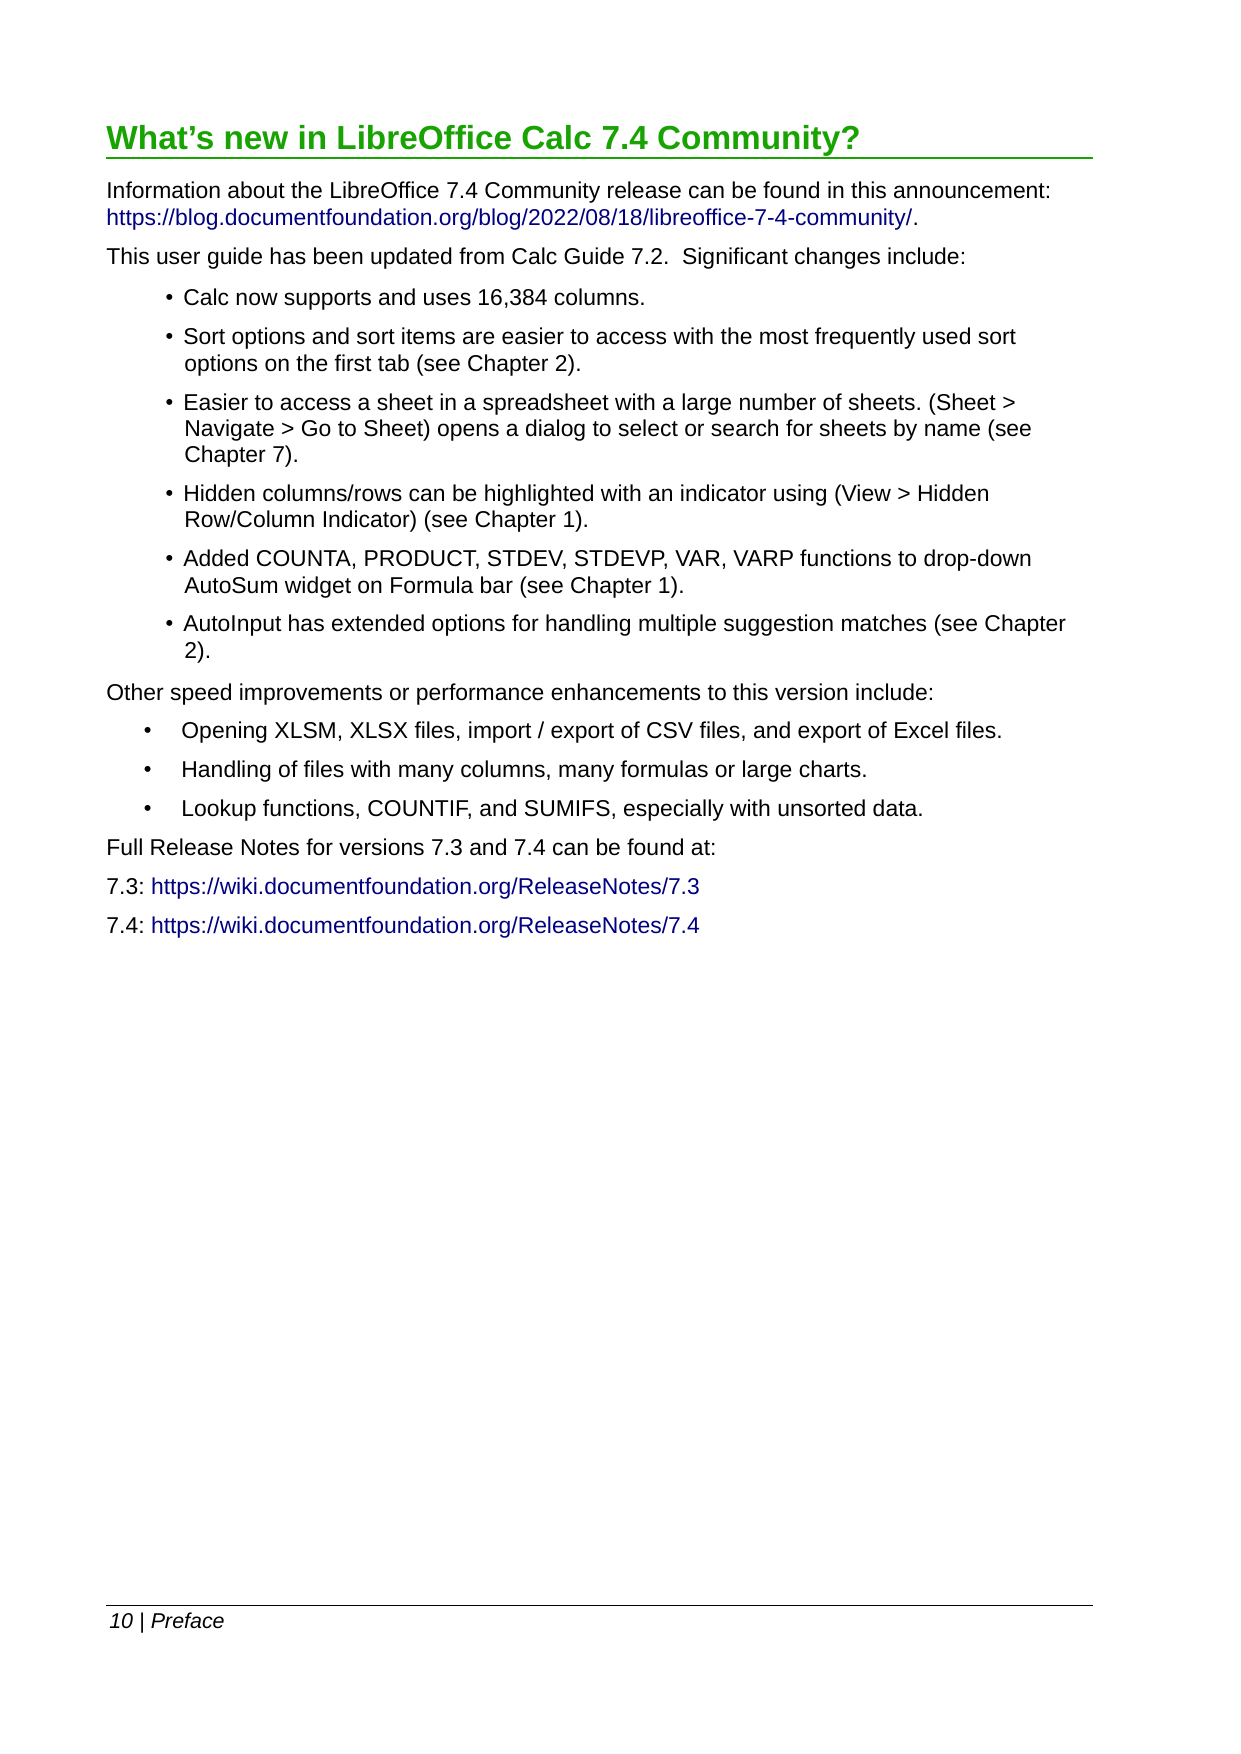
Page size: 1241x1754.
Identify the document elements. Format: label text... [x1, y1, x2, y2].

text 7.4: https://wiki.documentfoundation.org/ReleaseNotes/7.4 [106, 912, 1093, 938]
text Full Release Notes for versions 7.3 and 7.4 can be found at: [106, 834, 1093, 860]
list Added COUNTA, PRODUCT, STDEV, STDEVP, VAR, VARP functions to drop-down AutoSum widget on Formula bar (see Chapter 1). [162, 542, 1093, 598]
list Sort options and sort items are easier to access with the most frequently used sort options on the first tab (see Chapter 2). [162, 320, 1093, 376]
list Hidden columns/rows can be highlighted with an indicator using (View > Hidden Row/Column Indicator) (see Chapter 1). [162, 477, 1093, 533]
text Other speed improvements or performance enhancements to this version include: [106, 678, 1093, 705]
text Information about the LibreOffice 7.4 Community release can be found in this announcement: https://blog.documentfoundation.org/blog/2022/08/18/libreoffice-7-4-community/. [106, 177, 1093, 230]
list Easier to access a sheet in a spreadsheet with a large number of sheets. (Sheet > Navigate > Go to Sheet) opens a dialog to select or search for sheets by name (see Chapter 7). [162, 386, 1093, 467]
text 7.3: https://wiki.documentfoundation.org/ReleaseNotes/7.3 [106, 873, 1093, 899]
list AutoInput has extended options for handling multiple suggestion matches (see Chapter 2). [162, 607, 1093, 666]
list Opening XLSM, XLSX files, import / export of CSV files, and export of Excel files. [144, 717, 1093, 744]
subtitle What’s new in LibreOffice Calc 7.4 Community? [106, 118, 1093, 157]
list Lookup functions, COUNTIF, and SUMIFS, especially with unsorted data. [144, 795, 1093, 821]
list Handling of files with many columns, many formulas or large charts. [144, 756, 1093, 783]
text This user guide has been updated from Calc Guide 7.2. Significant changes include: [106, 243, 1093, 269]
list Calc now supports and uses 16,384 columns. [162, 281, 1093, 311]
